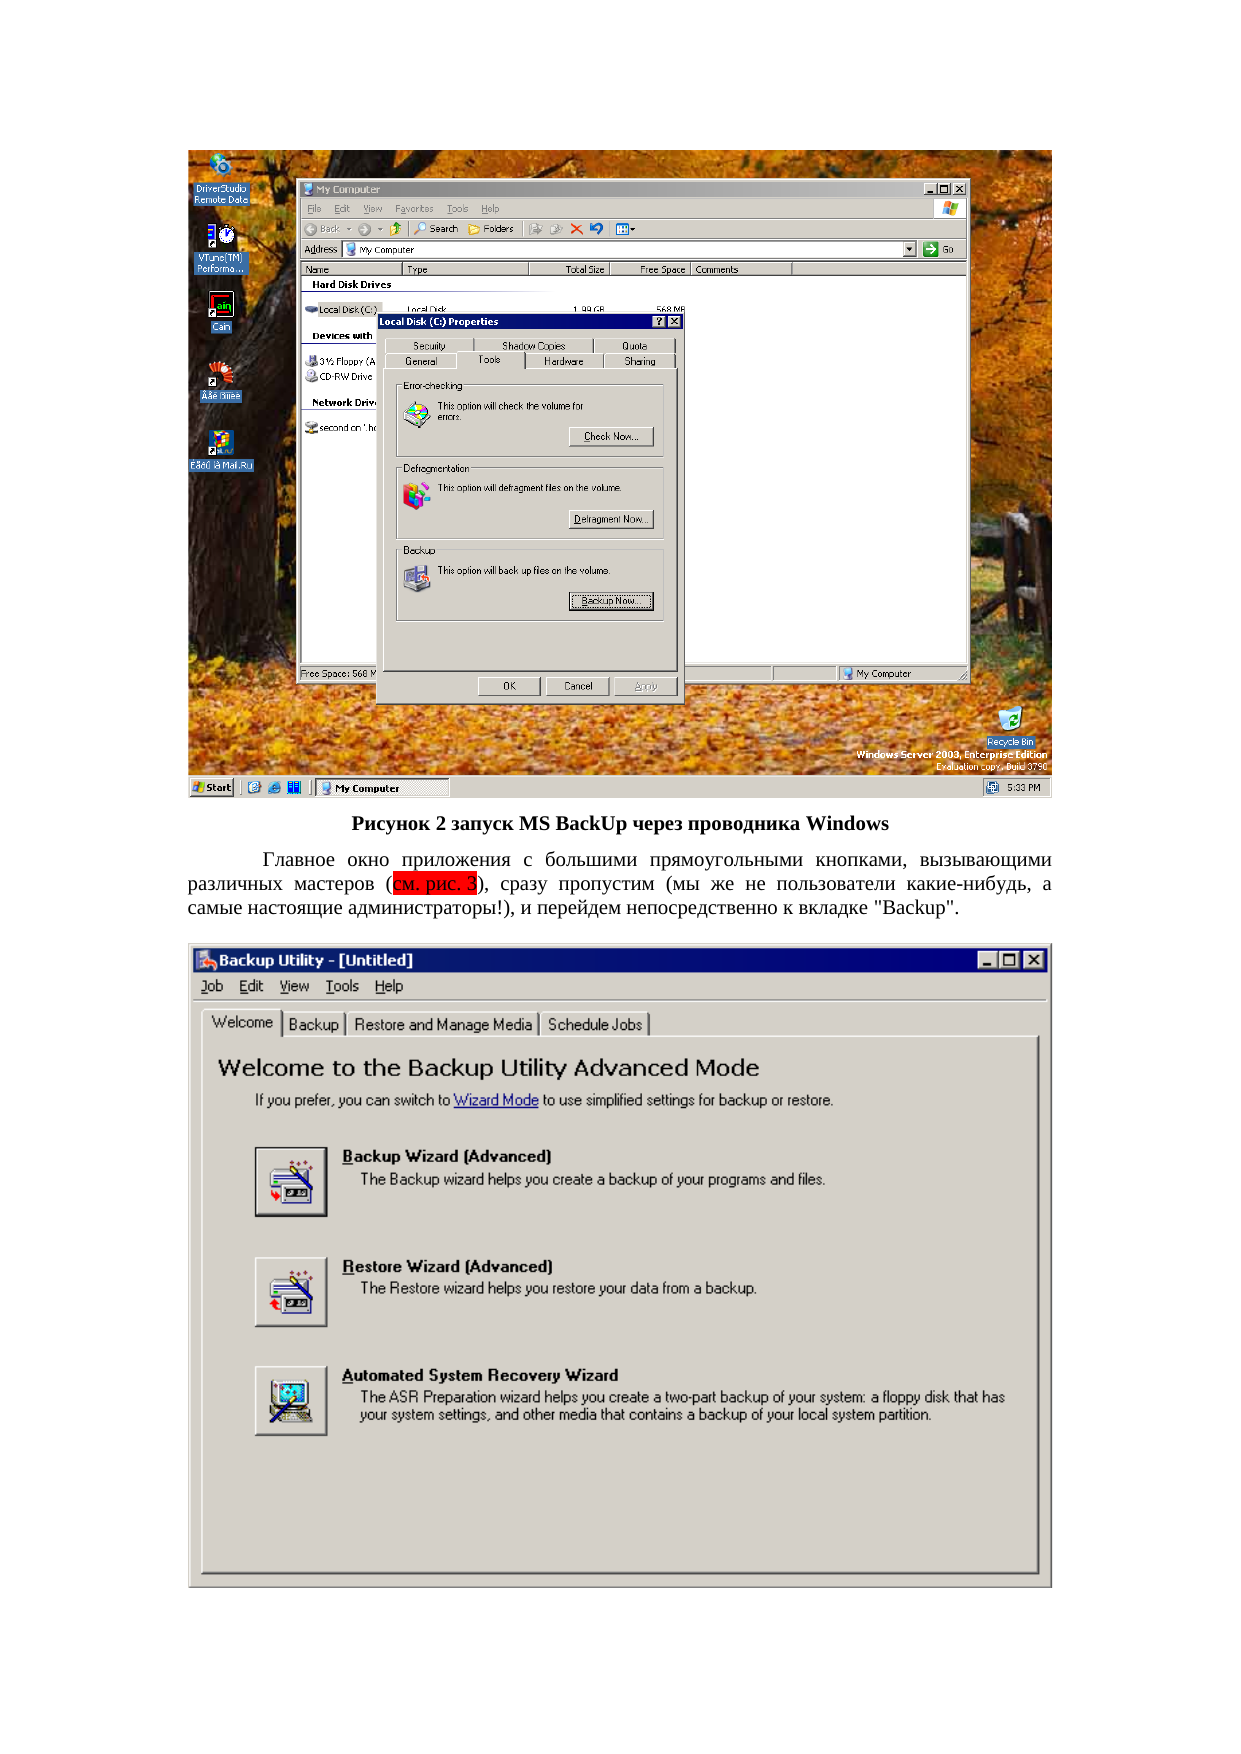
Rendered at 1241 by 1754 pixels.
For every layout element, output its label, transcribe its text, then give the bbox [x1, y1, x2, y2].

text Главное окно приложения с большими прямоугольными кнопками, вызывающими различных мастеров (см. рис. 3), сразу пропустим (мы же не пользователи какие-нибудь, а самые настоящие администраторы!), и перейдем непосредственно к вкладке "Backup". [187, 847, 1053, 919]
picture [188, 150, 1052, 798]
picture [188, 943, 1053, 1588]
text Рисунок 2 запуск MS BackUp через проводника Windows [187, 810, 1053, 834]
